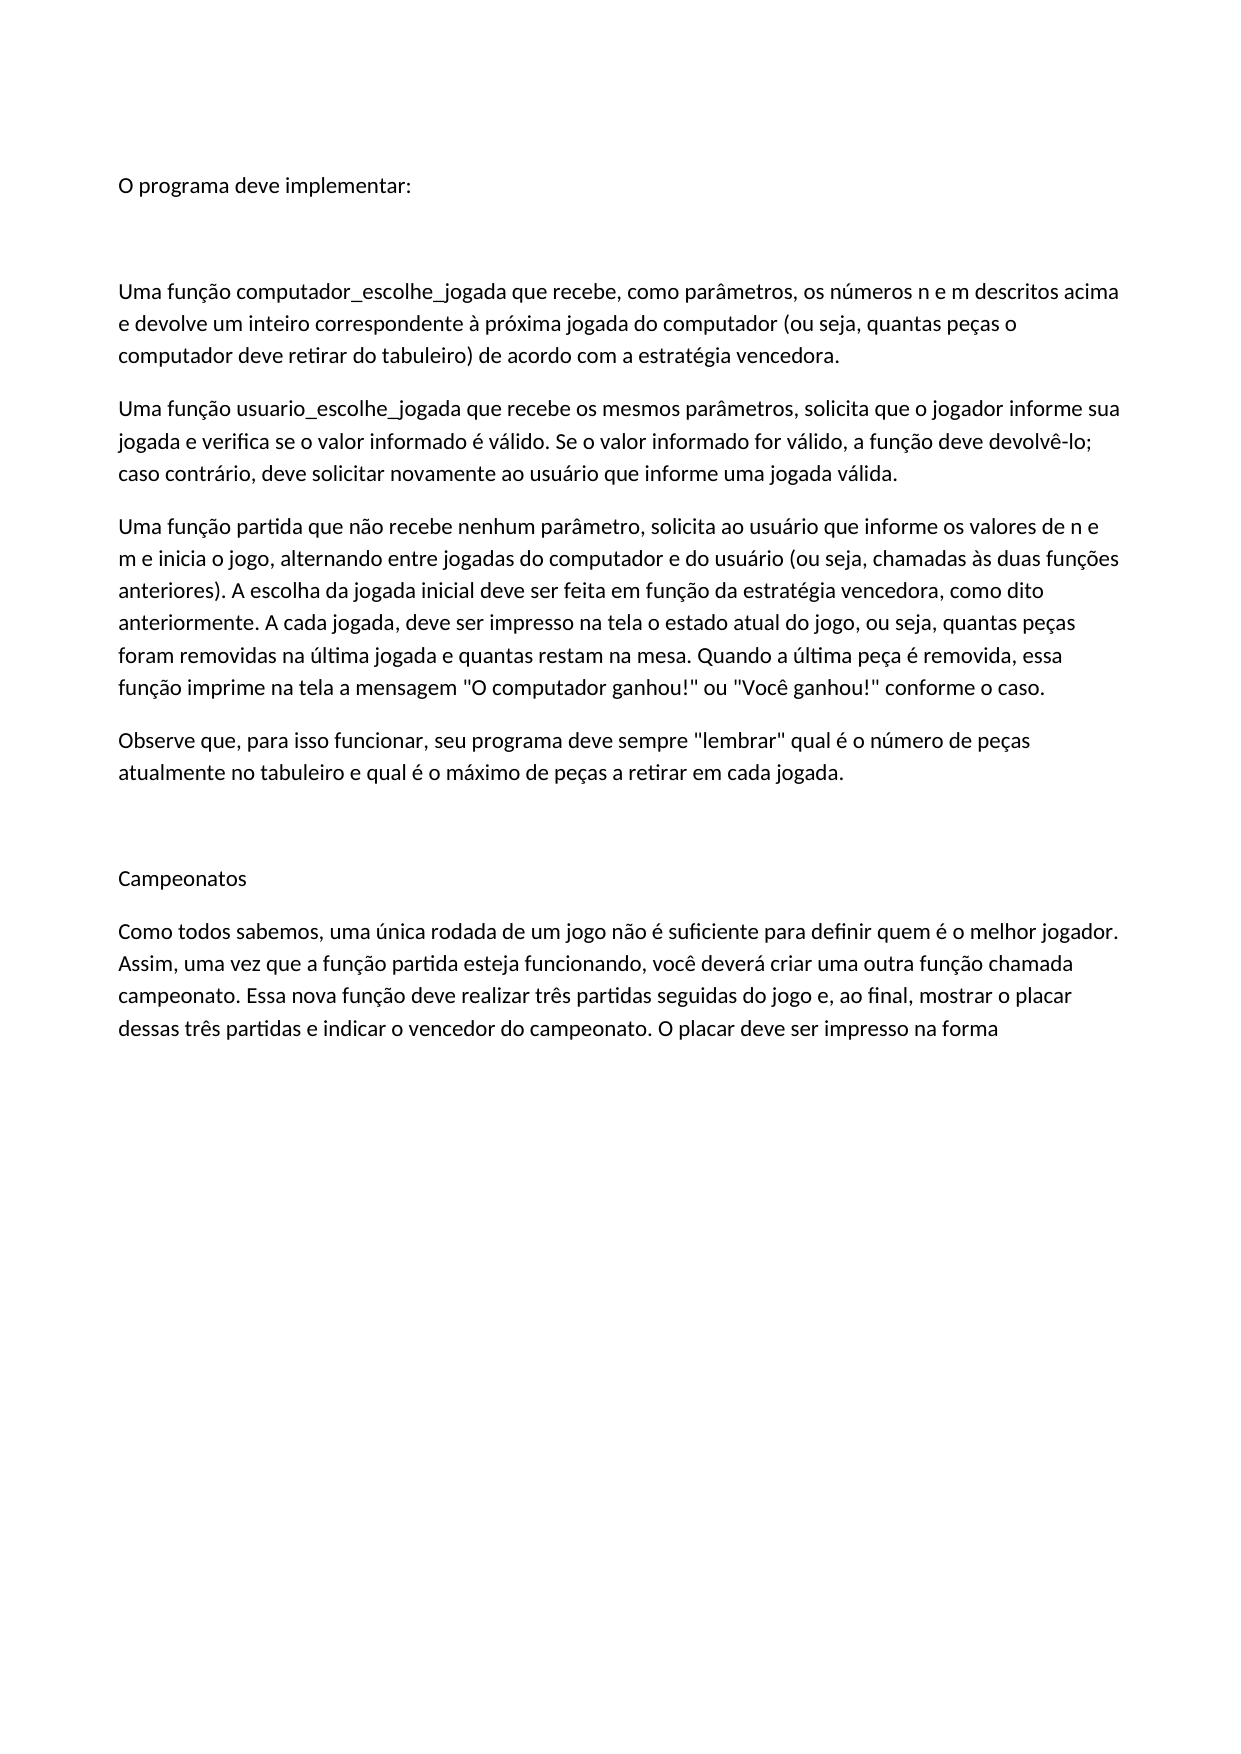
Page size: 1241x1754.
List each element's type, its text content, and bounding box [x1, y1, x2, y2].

text Uma função computador_escolhe_jogada que recebe, como parâmetros, os números n e m descritos acima e devolve um inteiro correspondente à próxima jogada do computador (ou seja, quantas peças o computador deve retirar do tabuleiro) de acordo com a estratégia vencedora. [118, 277, 1122, 369]
text O programa deve implementar: [118, 171, 1122, 199]
text Uma função usuario_escolhe_jogada que recebe os mesmos parâmetros, solicita que o jogador informe sua jogada e verifica se o valor informado é válido. Se o valor informado for válido, a função deve devolvê-lo; caso contrário, deve solicitar novamente ao usuário que informe uma jogada válida. [118, 394, 1122, 487]
text Uma função partida que não recebe nenhum parâmetro, solicita ao usuário que informe os valores de n e m e inicia o jogo, alternando entre jogadas do computador e do usuário (ou seja, chamadas às duas funções anteriores). A escolha da jogada inicial deve ser feita em função da estratégia vencedora, como dito anteriormente. A cada jogada, deve ser impresso na tela o estado atual do jogo, ou seja, quantas peças foram removidas na última jogada e quantas restam na mesa. Quando a última peça é removida, essa função imprime na tela a mensagem "O computador ganhou!" ou "Você ganhou!" conforme o caso. [118, 512, 1122, 701]
text Como todos sabemos, uma única rodada de um jogo não é suficiente para definir quem é o melhor jogador. Assim, uma vez que a função partida esteja funcionando, você deverá criar uma outra função chamada campeonato. Essa nova função deve realizar três partidas seguidas do jogo e, ao final, mostrar o placar dessas três partidas e indicar o vencedor do campeonato. O placar deve ser impresso na forma [118, 917, 1122, 1042]
text Campeonatos [118, 864, 1122, 892]
text Observe que, para isso funcionar, seu programa deve sempre "lembrar" qual é o número de peças atualmente no tabuleiro e qual é o máximo de peças a retirar em cada jogada. [118, 726, 1122, 786]
